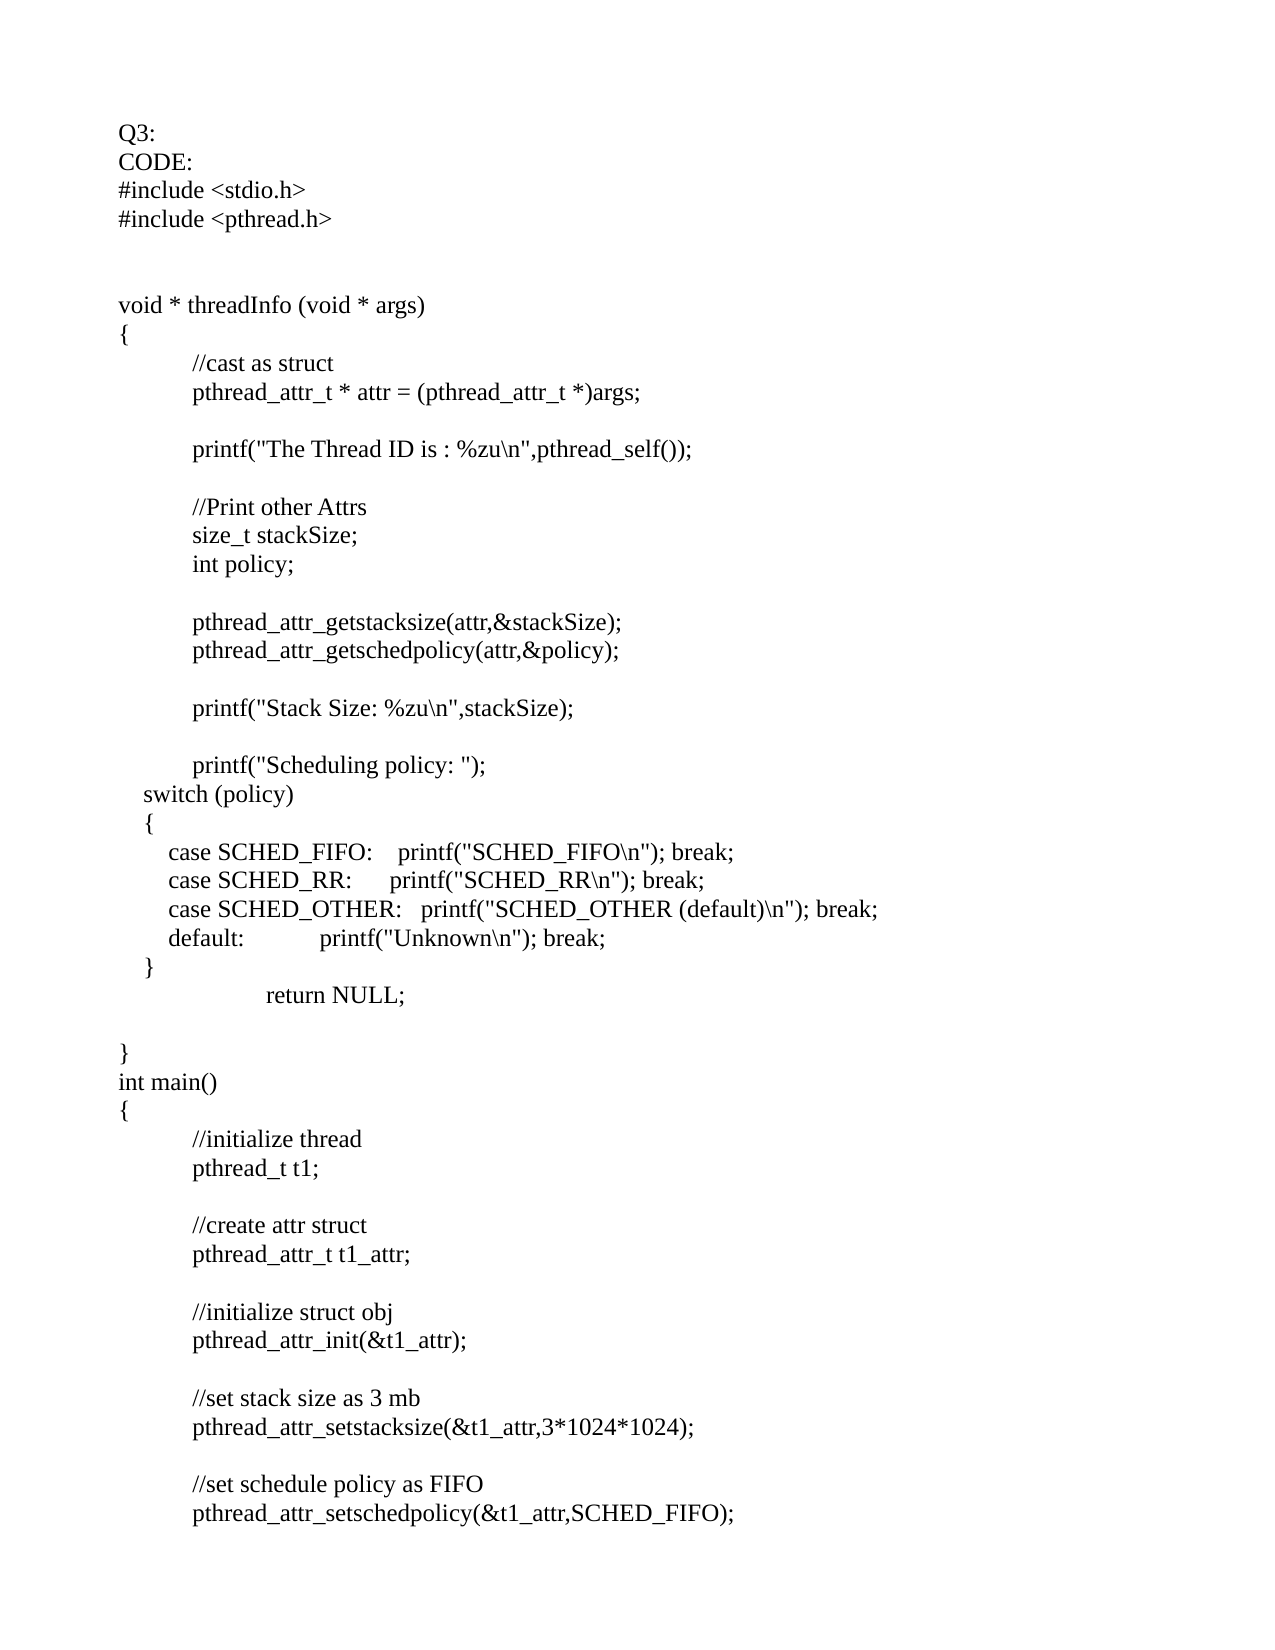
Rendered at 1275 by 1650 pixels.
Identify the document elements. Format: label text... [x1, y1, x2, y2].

text //set stack size as 3 mb [118, 1383, 1157, 1412]
text } [118, 1038, 1157, 1067]
text int policy; [118, 549, 1157, 578]
text //initialize struct obj [118, 1297, 1157, 1326]
text void * threadInfo (void * args) [118, 291, 1157, 319]
text int main() [118, 1067, 1157, 1096]
text printf("Scheduling policy: "); [118, 751, 1157, 779]
text //initialize thread [118, 1124, 1157, 1153]
text //create attr struct [118, 1211, 1157, 1239]
text case SCHED_OTHER: printf("SCHED_OTHER (default)\n"); break; [118, 894, 1157, 923]
text //set schedule policy as FIFO [118, 1469, 1157, 1498]
text default: printf("Unknown\n"); break; [118, 923, 1157, 952]
text { [118, 1096, 1157, 1124]
text #include <pthread.h> [118, 204, 1157, 233]
text CODE: [118, 147, 1157, 176]
text } [118, 952, 1157, 981]
text //cast as struct [118, 348, 1157, 377]
text printf("The Thread ID is : %zu\n",pthread_self()); [118, 434, 1157, 463]
text pthread_t t1; [118, 1153, 1157, 1182]
text { [118, 319, 1157, 348]
text Q3: [118, 118, 1157, 147]
text size_t stackSize; [118, 521, 1157, 549]
text pthread_attr_init(&t1_attr); [118, 1326, 1157, 1354]
text pthread_attr_setschedpolicy(&t1_attr,SCHED_FIFO); [118, 1498, 1157, 1527]
text case SCHED_FIFO: printf("SCHED_FIFO\n"); break; [118, 837, 1157, 866]
text pthread_attr_setstacksize(&t1_attr,3*1024*1024); [118, 1412, 1157, 1441]
text pthread_attr_t t1_attr; [118, 1239, 1157, 1268]
text //Print other Attrs [118, 492, 1157, 521]
text return NULL; [118, 981, 1157, 1009]
text printf("Stack Size: %zu\n",stackSize); [118, 693, 1157, 722]
text #include <stdio.h> [118, 176, 1157, 204]
text pthread_attr_t * attr = (pthread_attr_t *)args; [118, 377, 1157, 406]
text pthread_attr_getschedpolicy(attr,&policy); [118, 636, 1157, 664]
text { [118, 808, 1157, 837]
text pthread_attr_getstacksize(attr,&stackSize); [118, 607, 1157, 636]
text case SCHED_RR: printf("SCHED_RR\n"); break; [118, 866, 1157, 894]
text switch (policy) [118, 779, 1157, 808]
